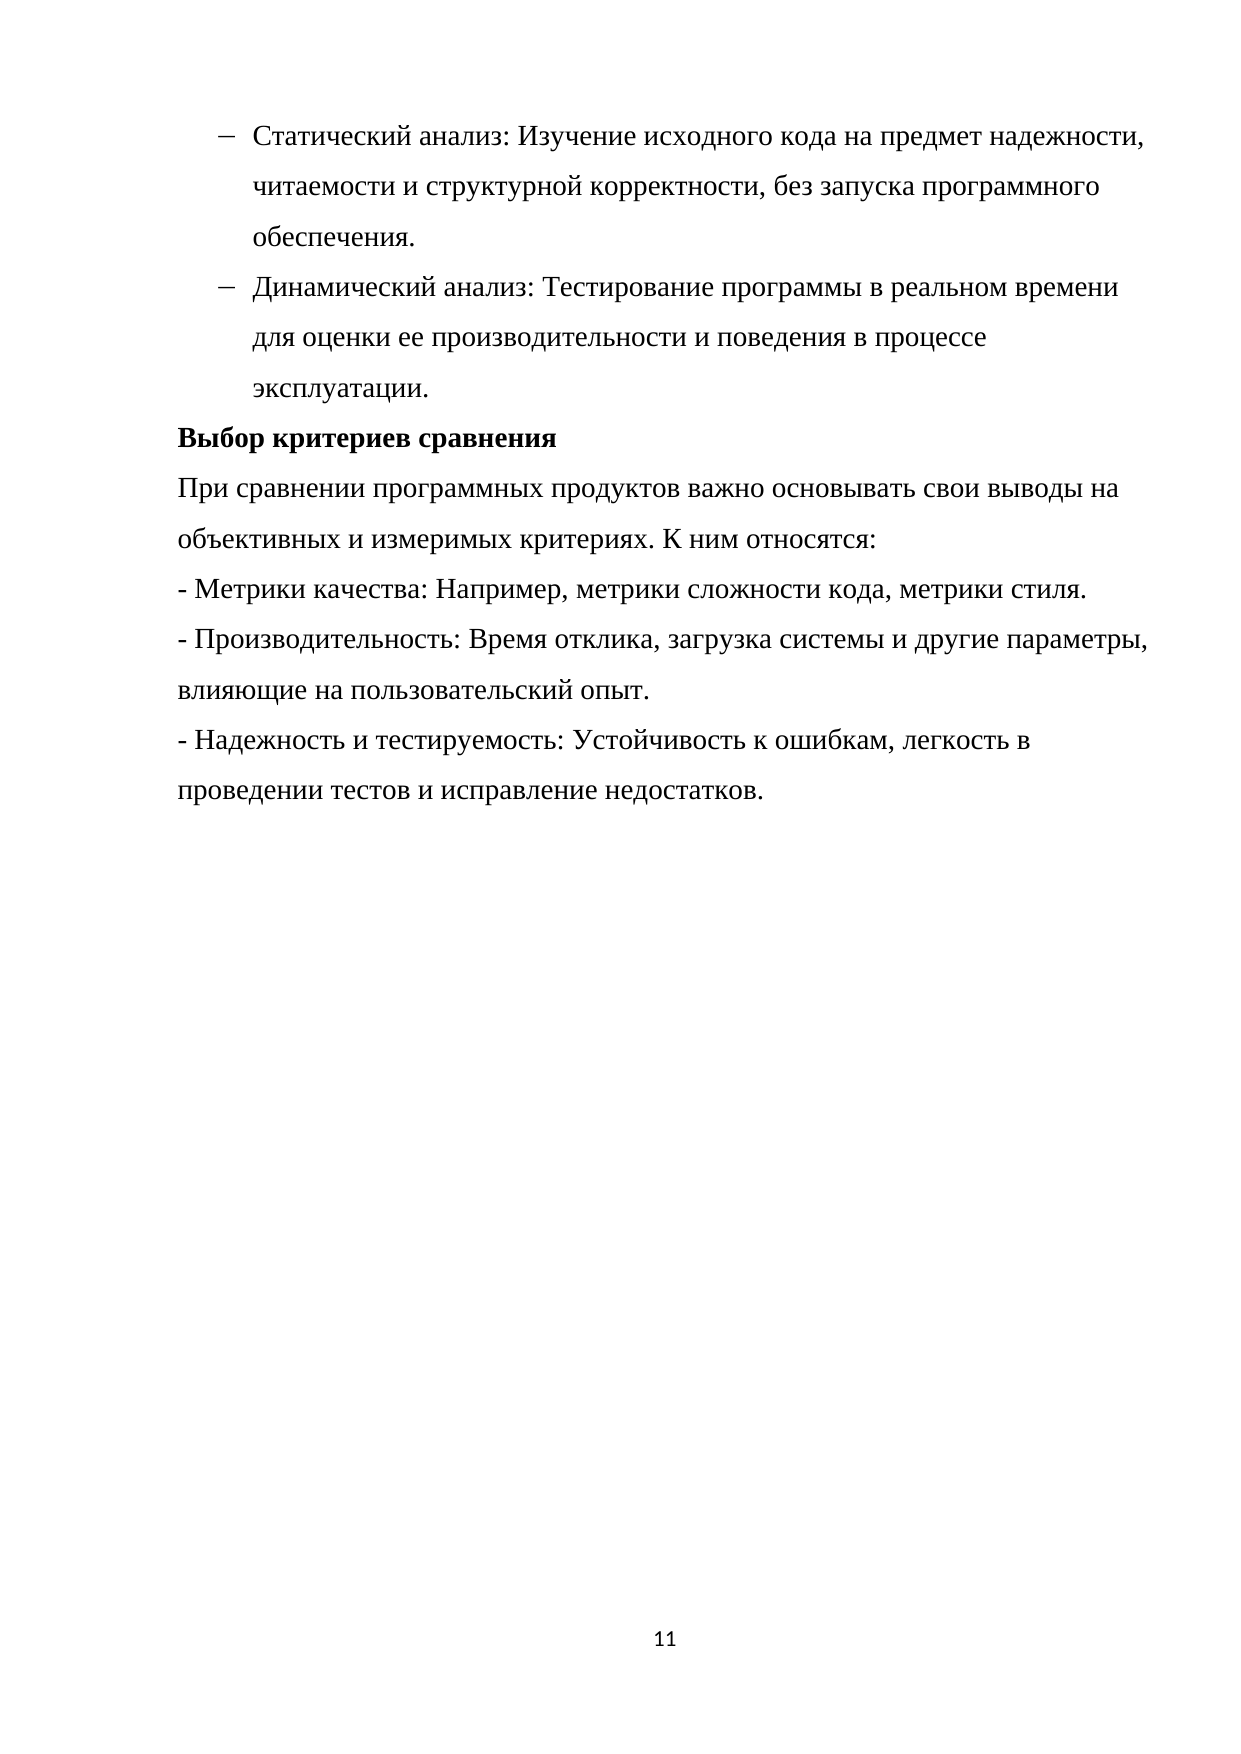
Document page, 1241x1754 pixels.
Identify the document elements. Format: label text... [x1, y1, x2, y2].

text - Надежность и тестируемость: Устойчивость к ошибкам, легкость в проведении тестов и исправление недостатков. [177, 722, 1152, 806]
list Динамический анализ: Тестирование программы в реальном времени для оценки ее производительности и поведения в процессе эксплуатации. [215, 269, 1152, 403]
text Выбор критериев сравнения [177, 420, 1152, 454]
text - Производительность: Время отклика, загрузка системы и другие параметры, влияющие на пользовательский опыт. [177, 621, 1152, 705]
text - Метрики качества: Например, метрики сложности кода, метрики стиля. [177, 571, 1152, 605]
text При сравнении программных продуктов важно основывать свои выводы на объективных и измеримых критериях. К ним относятся: [177, 471, 1152, 554]
list Статический анализ: Изучение исходного кода на предмет надежности, читаемости и структурной корректности, без запуска программного обеспечения. [215, 118, 1152, 252]
